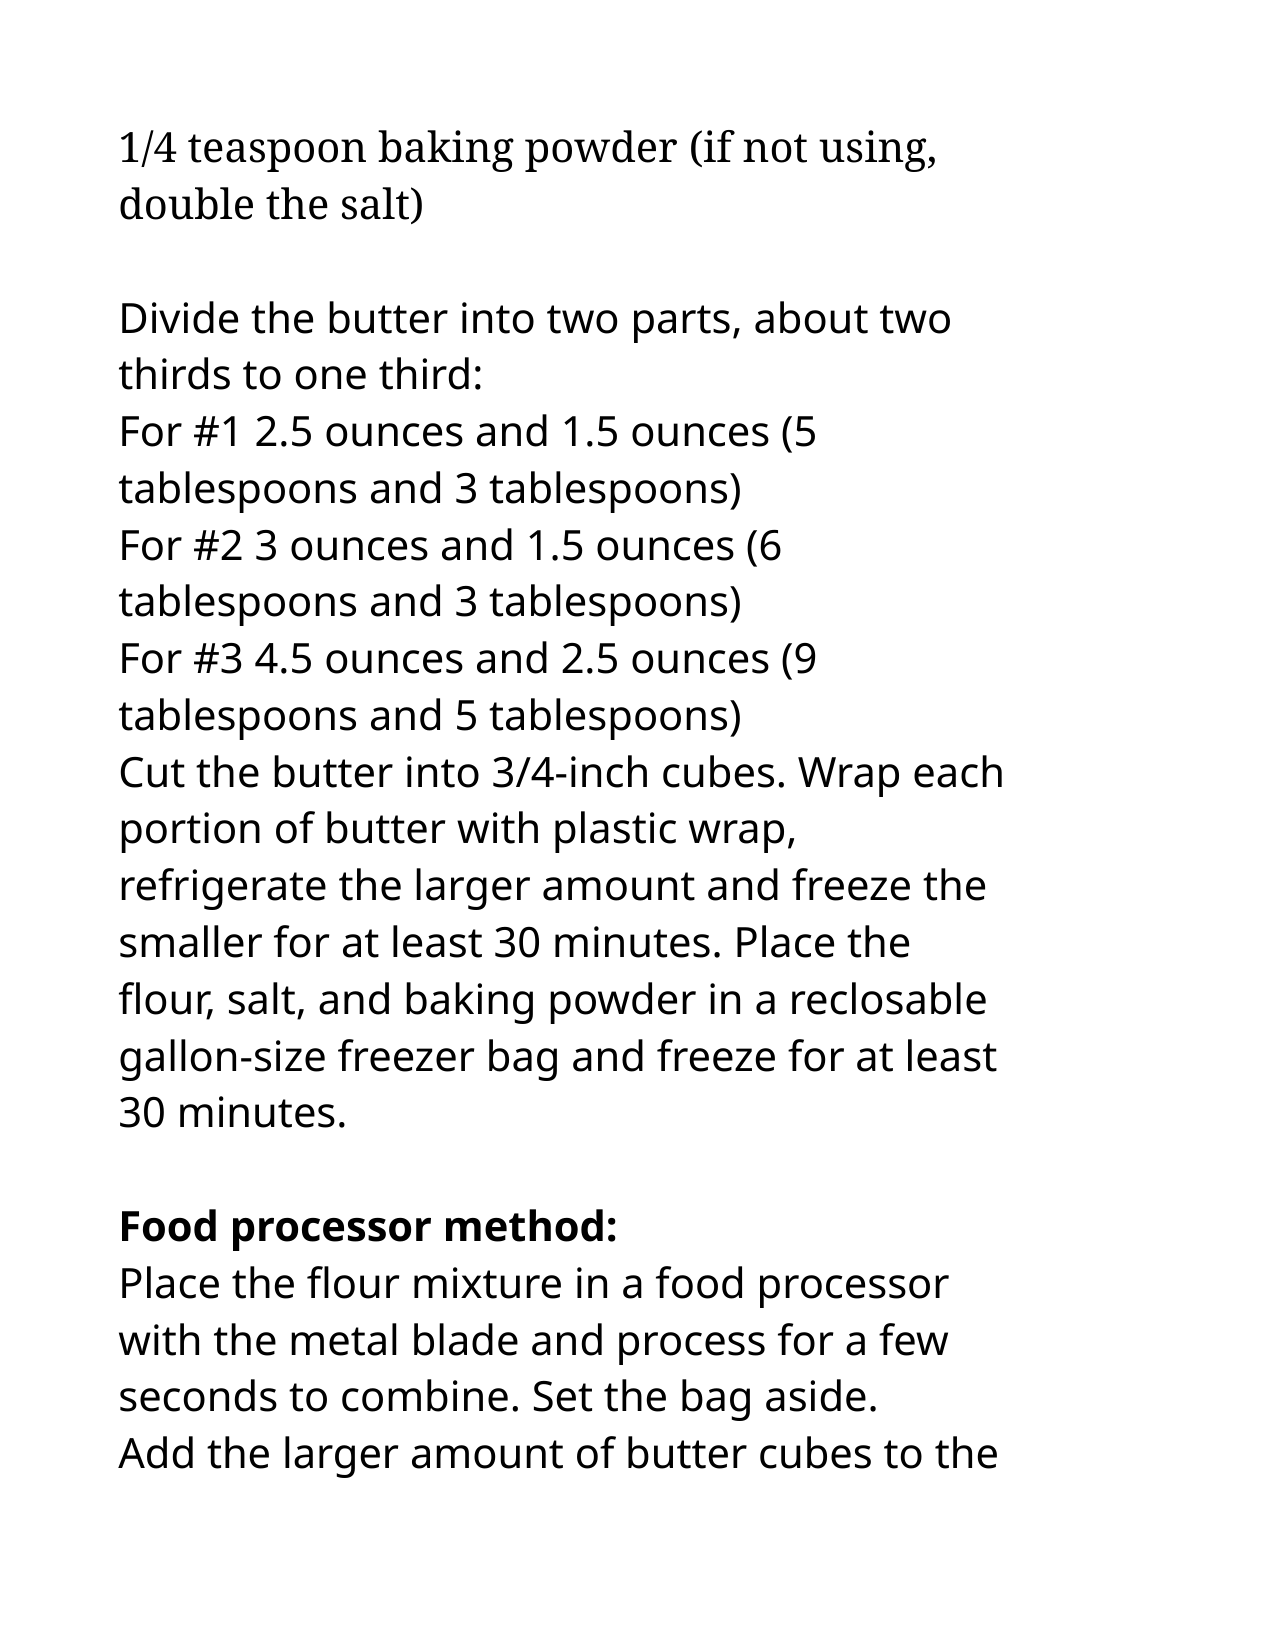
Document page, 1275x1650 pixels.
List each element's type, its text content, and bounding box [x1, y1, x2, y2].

table_header 1/4 teaspoon baking powder (if not using, double the salt) Divide the butter into two parts, about two thirds to one third: For #1 2.5 ounces and 1.5 ounces (5 tablespoons and 3 tablespoons) For #2 3 ounces and 1.5 ounces (6 tablespoons and 3 tablespoons) For #3 4.5 ounces and 2.5 ounces (9 tablespoons and 5 tablespoons) Cut the butter into 3/4-inch cubes. Wrap each portion of butter with plastic wrap, refrigerate the larger amount and freeze the smaller for at least 30 minutes. Place the flour, salt, and baking powder in a reclosable gallon-size freezer bag and freeze for at least 30 minutes. Food processor method: Place the flour mixture in a food processor with the metal blade and process for a few seconds to combine. Set the bag aside. Add the larger amount of butter cubes to the [107, 118, 1018, 1481]
